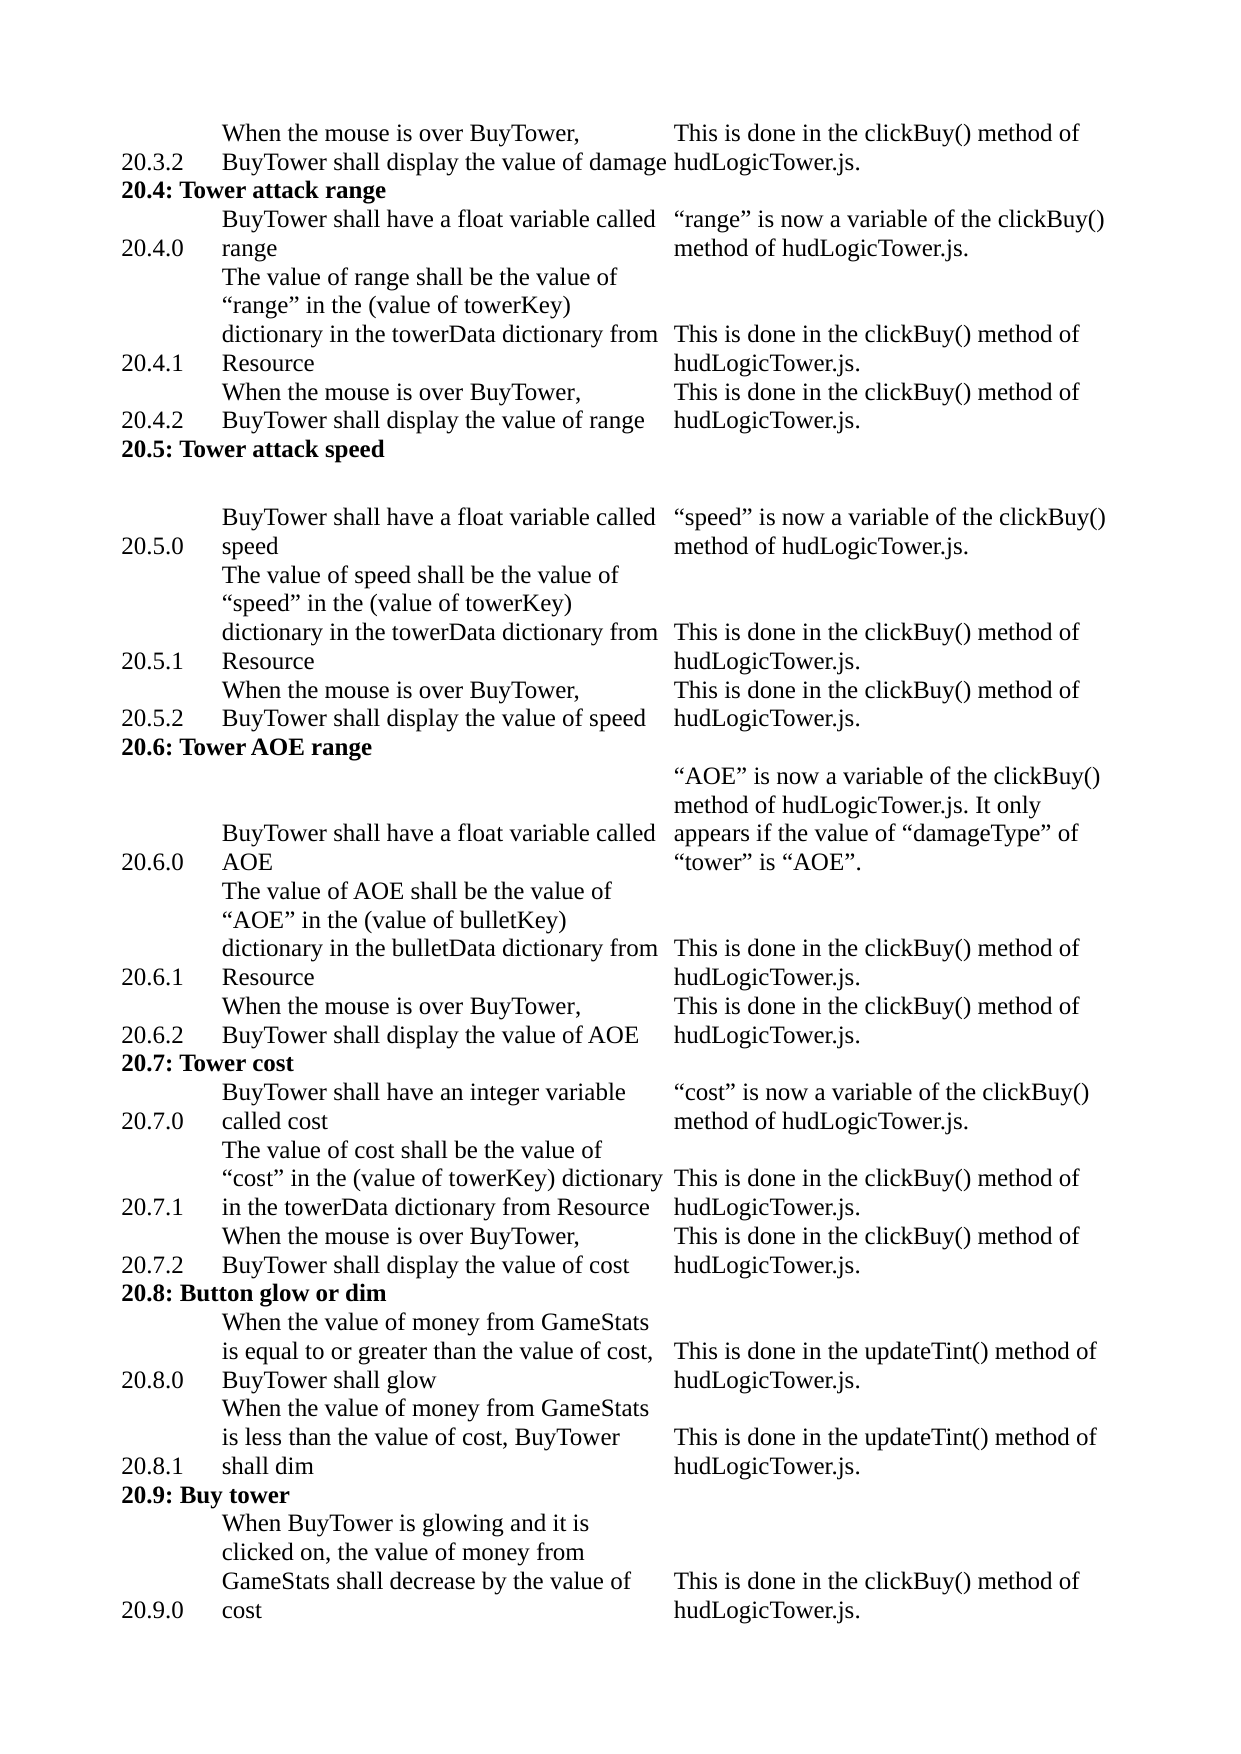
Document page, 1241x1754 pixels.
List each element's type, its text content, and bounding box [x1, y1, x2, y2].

table_cell 20.4.0 [118, 204, 218, 262]
table_cell This is done in the clickBuy() method of hudLogicTower.js. [670, 377, 1122, 434]
table_cell When BuyTower is glowing and it is clicked on, the value of money from GameStats shall decrease by the value of cost [219, 1509, 670, 1623]
table_cell “range” is now a variable of the clickBuy() method of hudLogicTower.js. [670, 204, 1122, 262]
table_cell This is done in the clickBuy() method of hudLogicTower.js. [670, 991, 1122, 1048]
table_cell This is done in the clickBuy() method of hudLogicTower.js. [670, 262, 1122, 377]
table_cell 20.4.1 [118, 262, 218, 377]
table_cell 20.5.1 [118, 560, 218, 675]
table_cell When the mouse is over BuyTower, BuyTower shall display the value of speed [219, 675, 670, 732]
table_cell 20.6.2 [118, 991, 218, 1048]
table_cell “AOE” is now a variable of the clickBuy() method of hudLogicTower.js. It only appears if the value of “damageType” of “tower” is “AOE”. [670, 761, 1122, 876]
table_cell “speed” is now a variable of the clickBuy() method of hudLogicTower.js. [670, 463, 1122, 560]
table_cell BuyTower shall have an integer variable called cost [219, 1077, 670, 1135]
table_cell This is done in the clickBuy() method of hudLogicTower.js. [670, 560, 1122, 675]
table_cell This is done in the clickBuy() method of hudLogicTower.js. [670, 118, 1122, 176]
table_cell “cost” is now a variable of the clickBuy() method of hudLogicTower.js. [670, 1077, 1122, 1135]
table_cell BuyTower shall have a float variable called range [219, 204, 670, 262]
table_cell This is done in the updateTint() method of hudLogicTower.js. [670, 1394, 1122, 1480]
table_cell 20.9: Buy tower [118, 1480, 1122, 1508]
table_cell The value of cost shall be the value of “cost” in the (value of towerKey) dictionary in the towerData dictionary from Resource [219, 1135, 670, 1221]
table_cell When the value of money from GameStats is less than the value of cost, BuyTower shall dim [219, 1394, 670, 1480]
table_cell The value of range shall be the value of “range” in the (value of towerKey) dictionary in the towerData dictionary from Resource [219, 262, 670, 377]
table_cell This is done in the updateTint() method of hudLogicTower.js. [670, 1307, 1122, 1393]
table_cell The value of speed shall be the value of “speed” in the (value of towerKey) dictionary in the towerData dictionary from Resource [219, 560, 670, 675]
table_cell 20.8.1 [118, 1394, 218, 1480]
table_cell When the mouse is over BuyTower, BuyTower shall display the value of cost [219, 1221, 670, 1278]
table_cell 20.4.2 [118, 377, 218, 434]
table_cell 20.6.0 [118, 761, 218, 876]
table_cell This is done in the clickBuy() method of hudLogicTower.js. [670, 1221, 1122, 1278]
table_cell 20.5.2 [118, 675, 218, 732]
table_cell This is done in the clickBuy() method of hudLogicTower.js. [670, 675, 1122, 732]
table_cell The value of AOE shall be the value of “AOE” in the (value of bulletKey) dictionary in the bulletData dictionary from Resource [219, 876, 670, 991]
table_cell BuyTower shall have a float variable called speed [219, 463, 670, 560]
table_cell 20.4: Tower attack range [118, 176, 1122, 204]
table_cell 20.8: Button glow or dim [118, 1279, 1122, 1307]
table_cell 20.7: Tower cost [118, 1049, 1122, 1077]
table_cell When the mouse is over BuyTower, BuyTower shall display the value of damage [219, 118, 670, 176]
table_cell 20.6: Tower AOE range [118, 732, 1122, 761]
table_cell This is done in the clickBuy() method of hudLogicTower.js. [670, 876, 1122, 991]
table_cell When the mouse is over BuyTower, BuyTower shall display the value of AOE [219, 991, 670, 1048]
table_cell 20.8.0 [118, 1307, 218, 1393]
table_cell 20.9.0 [118, 1509, 218, 1623]
table_cell This is done in the clickBuy() method of hudLogicTower.js. [670, 1509, 1122, 1623]
table_cell This is done in the clickBuy() method of hudLogicTower.js. [670, 1135, 1122, 1221]
table_cell 20.3.2 [118, 118, 218, 176]
table_cell 20.7.1 [118, 1135, 218, 1221]
table_cell 20.5.0 [118, 463, 218, 560]
table_cell 20.6.1 [118, 876, 218, 991]
table_cell When the value of money from GameStats is equal to or greater than the value of cost, BuyTower shall glow [219, 1307, 670, 1393]
table_cell 20.5: Tower attack speed [118, 434, 1122, 463]
table_cell 20.7.0 [118, 1077, 218, 1135]
table_cell When the mouse is over BuyTower, BuyTower shall display the value of range [219, 377, 670, 434]
table_cell BuyTower shall have a float variable called AOE [219, 761, 670, 876]
table_cell 20.7.2 [118, 1221, 218, 1278]
